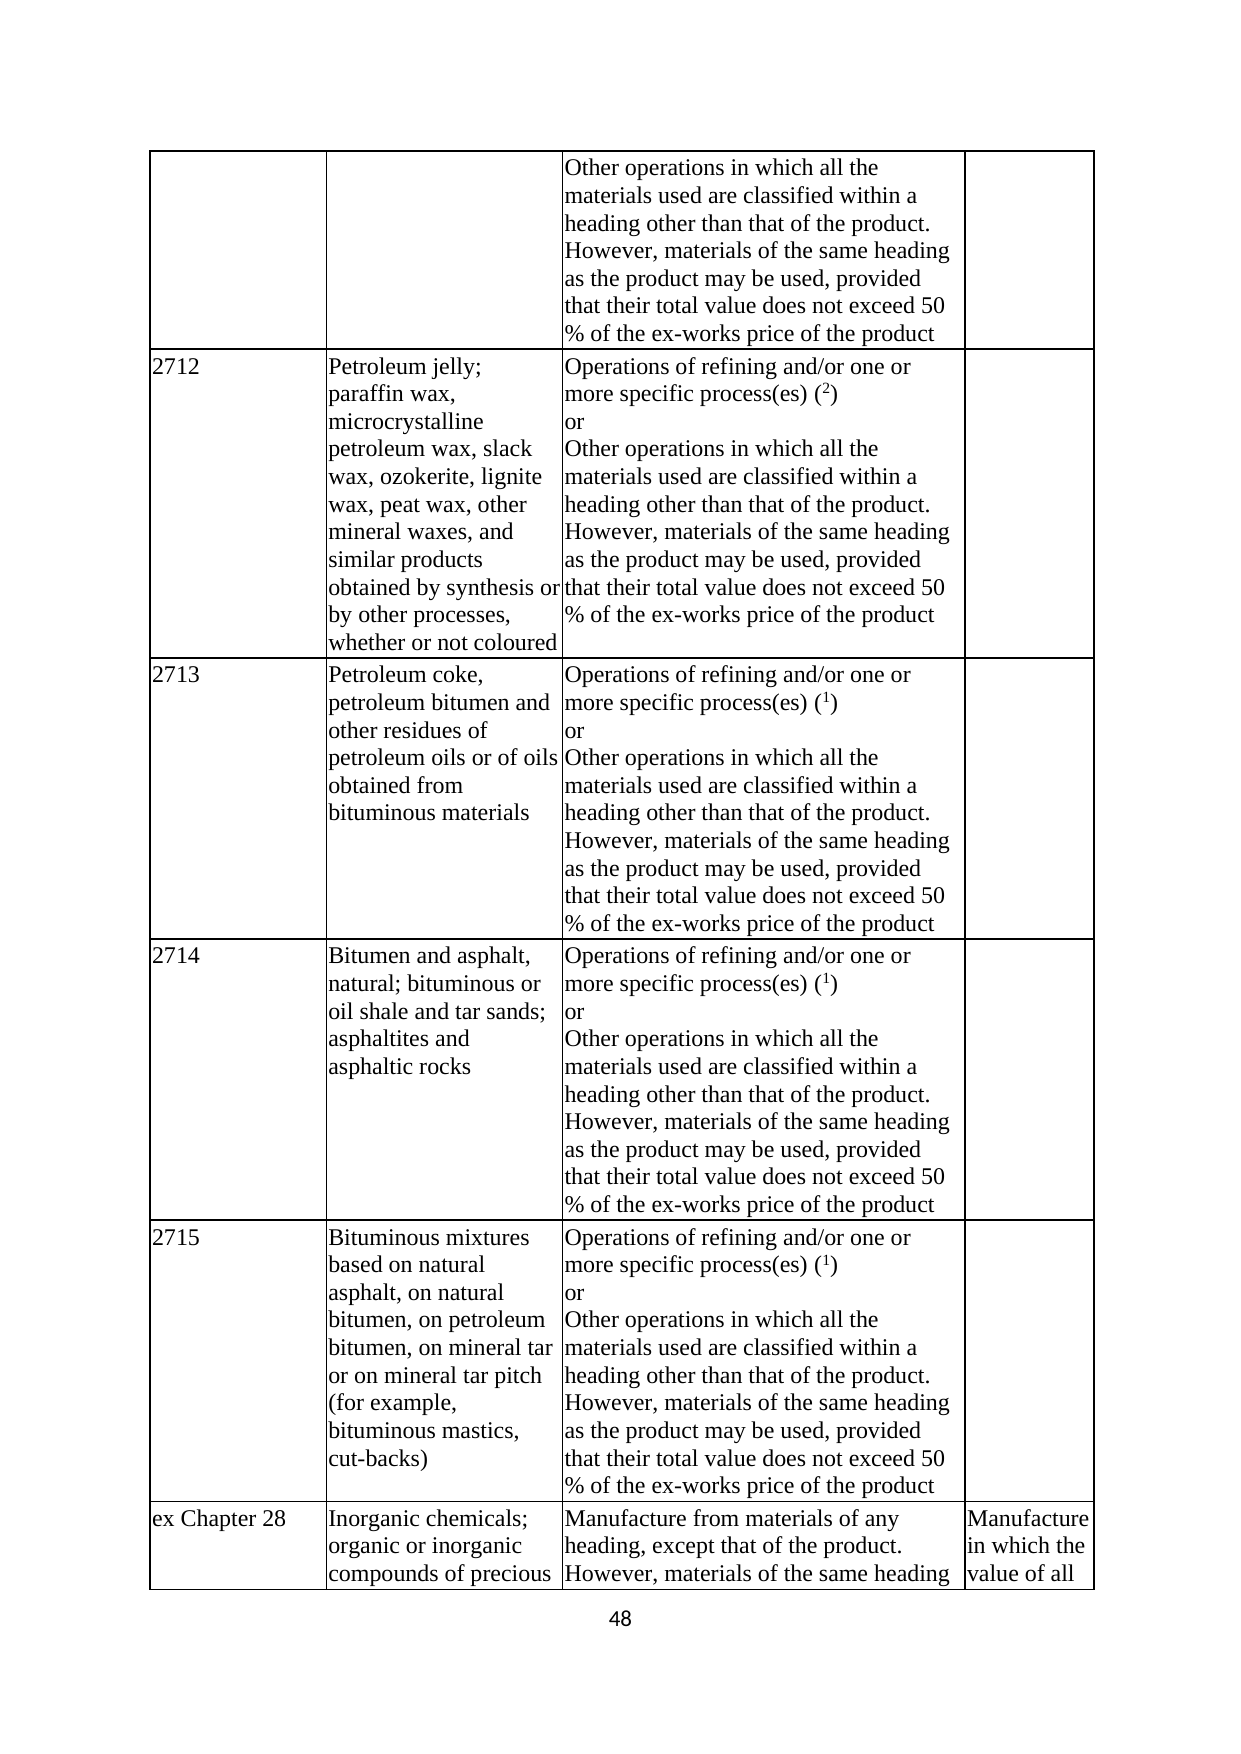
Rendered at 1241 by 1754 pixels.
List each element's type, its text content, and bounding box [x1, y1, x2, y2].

table_cell Other operations in which all the materials used are classified within a heading other than that of the product. However, materials of the same heading as the product may be used, provided that their total value does not exceed 50 % of the ex-works price of the product [563, 152, 964, 348]
table_cell [966, 152, 1093, 348]
table_cell Bituminous mixtures based on natural asphalt, on natural bitumen, on petroleum bitumen, on mineral tar or on mineral tar pitch (for example, bituminous mastics, cut-backs) [327, 1221, 562, 1501]
table_cell Inorganic chemicals; organic or inorganic compounds of precious [327, 1502, 562, 1588]
table_cell Operations of refining and/or one or more specific process(es) (1) or Other operations in which all the materials used are classified within a heading other than that of the product. However, materials of the same heading as the product may be used, provided that their total value does not exceed 50 % of the ex-works price of the product [563, 659, 964, 938]
table_cell Bitumen and asphalt, natural; bituminous or oil shale and tar sands; asphaltites and asphaltic rocks [327, 940, 562, 1219]
table_cell ex Chapter 28 [151, 1502, 326, 1588]
table_cell 2714 [151, 940, 326, 1219]
table_cell [151, 152, 326, 348]
table_cell [327, 152, 562, 348]
table_cell 2713 [151, 659, 326, 938]
table_cell [966, 350, 1093, 657]
table_cell Manufacture from materials of any heading, except that of the product. However, materials of the same heading [563, 1502, 964, 1588]
table_cell 2712 [151, 350, 326, 657]
table_cell Operations of refining and/or one or more specific process(es) (1) or Other operations in which all the materials used are classified within a heading other than that of the product. However, materials of the same heading as the product may be used, provided that their total value does not exceed 50 % of the ex-works price of the product [563, 1221, 964, 1501]
table_cell Petroleum coke, petroleum bitumen and other residues of petroleum oils or of oils obtained from bituminous materials [327, 659, 562, 938]
table_cell [966, 1221, 1093, 1501]
table_cell Operations of refining and/or one or more specific process(es) (1) or Other operations in which all the materials used are classified within a heading other than that of the product. However, materials of the same heading as the product may be used, provided that their total value does not exceed 50 % of the ex-works price of the product [563, 940, 964, 1219]
table_cell Operations of refining and/or one or more specific process(es) (2) or Other operations in which all the materials used are classified within a heading other than that of the product. However, materials of the same heading as the product may be used, provided that their total value does not exceed 50 % of the ex-works price of the product [563, 350, 964, 657]
table_cell 2715 [151, 1221, 326, 1501]
table_cell Petroleum jelly; paraffin wax, microcrystalline petroleum wax, slack wax, ozokerite, lignite wax, peat wax, other mineral waxes, and similar products obtained by synthesis or by other processes, whether or not coloured [327, 350, 562, 657]
table_cell [966, 659, 1093, 938]
table_cell Manufacture in which the value of all [966, 1502, 1093, 1588]
table_cell [966, 940, 1093, 1219]
